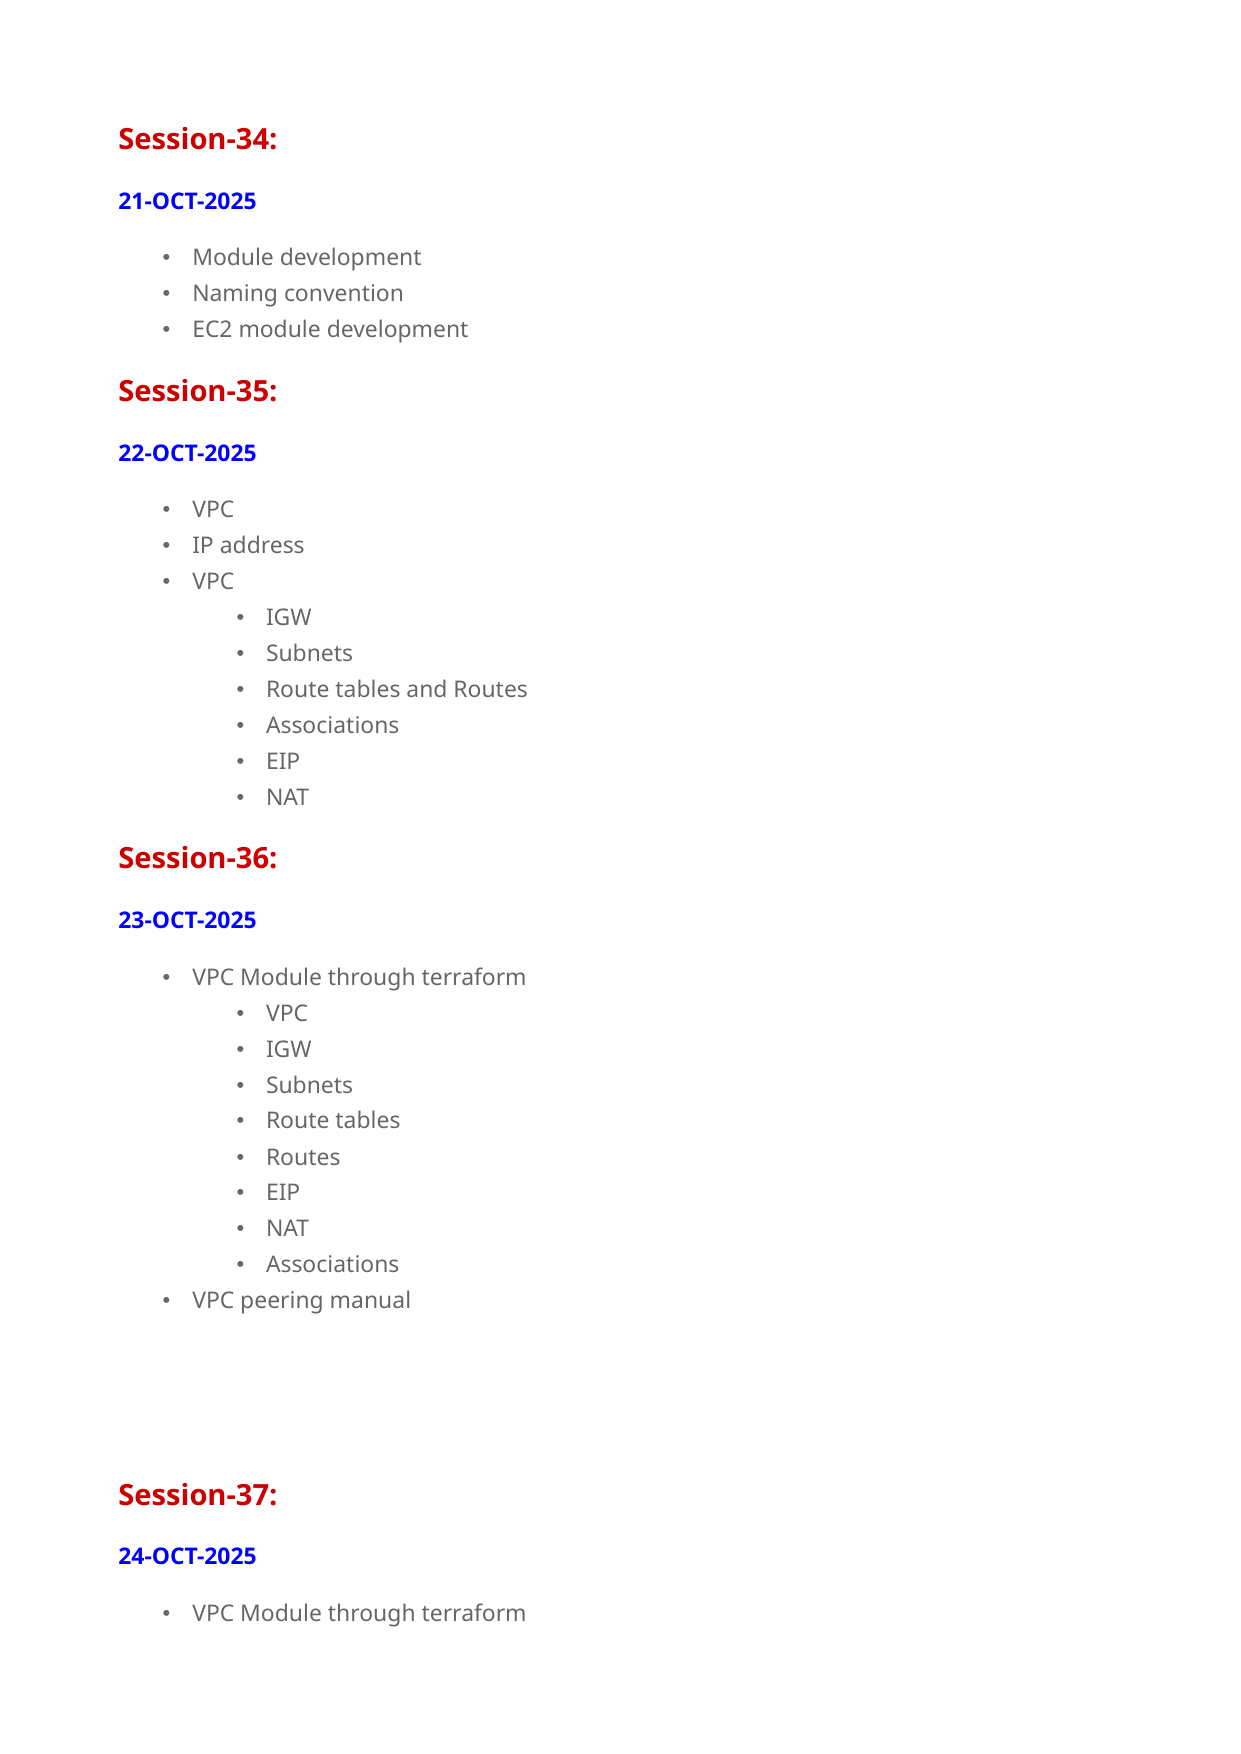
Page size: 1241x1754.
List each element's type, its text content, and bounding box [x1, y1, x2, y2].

list IP address [162, 529, 1122, 560]
list VPC [236, 997, 1122, 1028]
list Associations [236, 1248, 1122, 1279]
list NAT [236, 1212, 1122, 1243]
list VPC [162, 493, 1122, 524]
text Session-35: [118, 370, 1122, 410]
list NAT [236, 781, 1122, 812]
list VPC peering manual [162, 1284, 1122, 1315]
text 23-OCT-2025 [118, 904, 1122, 935]
list IGW [236, 601, 1122, 632]
list VPC Module through terraform [162, 1597, 1122, 1628]
list Module development [162, 241, 1122, 273]
list Routes [236, 1140, 1122, 1172]
list IGW [236, 1033, 1122, 1064]
text 22-OCT-2025 [118, 436, 1122, 468]
list Route tables and Routes [236, 673, 1122, 704]
text Session-36: [118, 837, 1122, 877]
list Naming convention [162, 277, 1122, 308]
list VPC [162, 565, 1122, 596]
text 24-OCT-2025 [118, 1540, 1122, 1572]
text 21-OCT-2025 [118, 184, 1122, 216]
text Session-37: [118, 1474, 1122, 1513]
list EIP [236, 745, 1122, 776]
text Session-34: [118, 118, 1122, 158]
list EC2 module development [162, 313, 1122, 344]
list Subnets [236, 1068, 1122, 1100]
list Subnets [236, 637, 1122, 668]
list Route tables [236, 1104, 1122, 1136]
list EIP [236, 1176, 1122, 1208]
list Associations [236, 709, 1122, 740]
list VPC Module through terraform [162, 961, 1122, 992]
